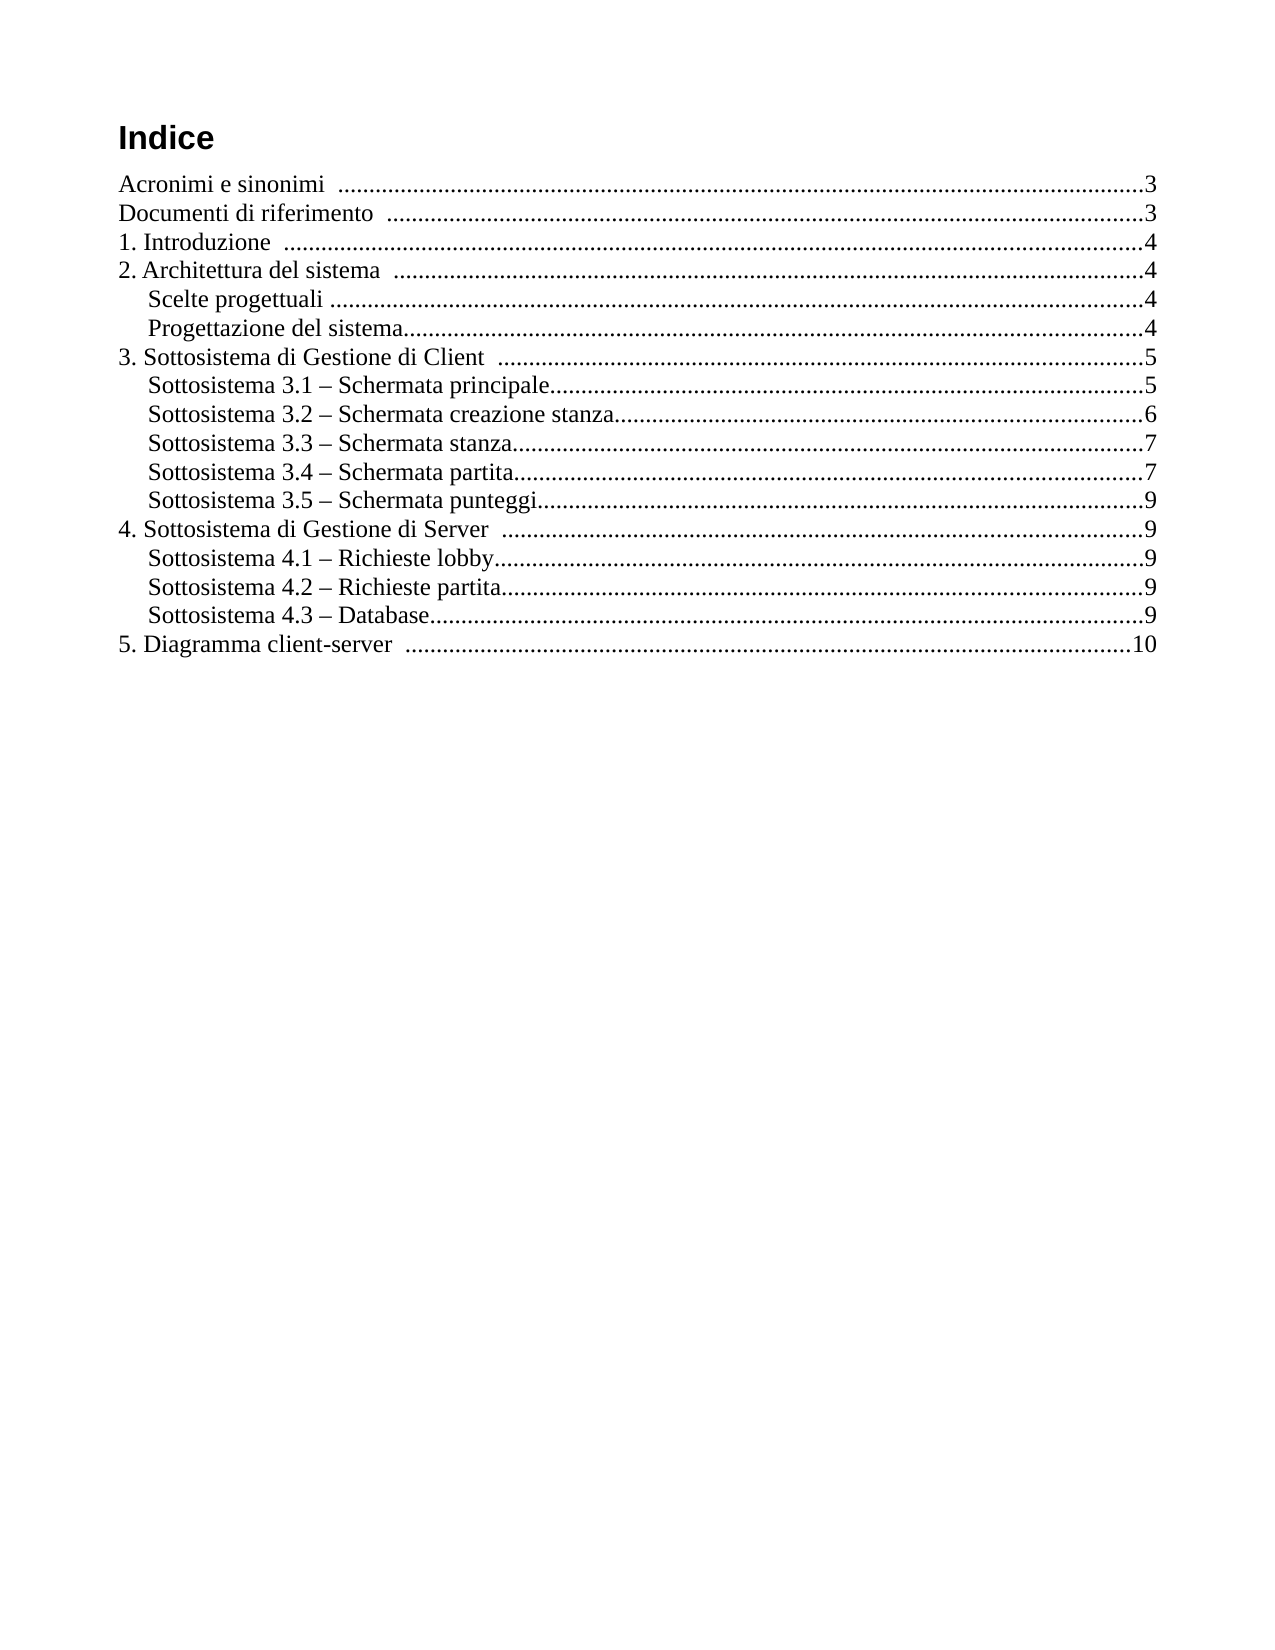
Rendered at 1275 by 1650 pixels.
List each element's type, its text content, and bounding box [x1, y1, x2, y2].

text Sottosistema 3.3 – Schermata stanza 7 [148, 428, 1157, 457]
text 3. Sottosistema di Gestione di Client 5 [118, 342, 1157, 370]
text Progettazione del sistema 4 [148, 313, 1157, 342]
text Sottosistema 3.2 – Schermata creazione stanza 6 [148, 399, 1157, 428]
text 5. Diagramma client-server 10 [118, 629, 1157, 658]
text 2. Architettura del sistema 4 [118, 255, 1157, 284]
text Sottosistema 3.4 – Schermata partita 7 [148, 457, 1157, 485]
text Sottosistema 4.1 – Richieste lobby 9 [148, 543, 1157, 572]
text Sottosistema 3.1 – Schermata principale 5 [148, 370, 1157, 399]
text Sottosistema 4.3 – Database 9 [148, 600, 1157, 629]
text Documenti di riferimento 3 [118, 198, 1157, 227]
text Scelte progettuali 4 [148, 284, 1157, 313]
text Sottosistema 4.2 – Richieste partita 9 [148, 572, 1157, 600]
text Sottosistema 3.5 – Schermata punteggi 9 [148, 485, 1157, 514]
text Acronimi e sinonimi 3 [118, 169, 1157, 198]
text 4. Sottosistema di Gestione di Server 9 [118, 514, 1157, 543]
text 1. Introduzione 4 [118, 227, 1157, 255]
subtitle Indice [118, 118, 1157, 157]
